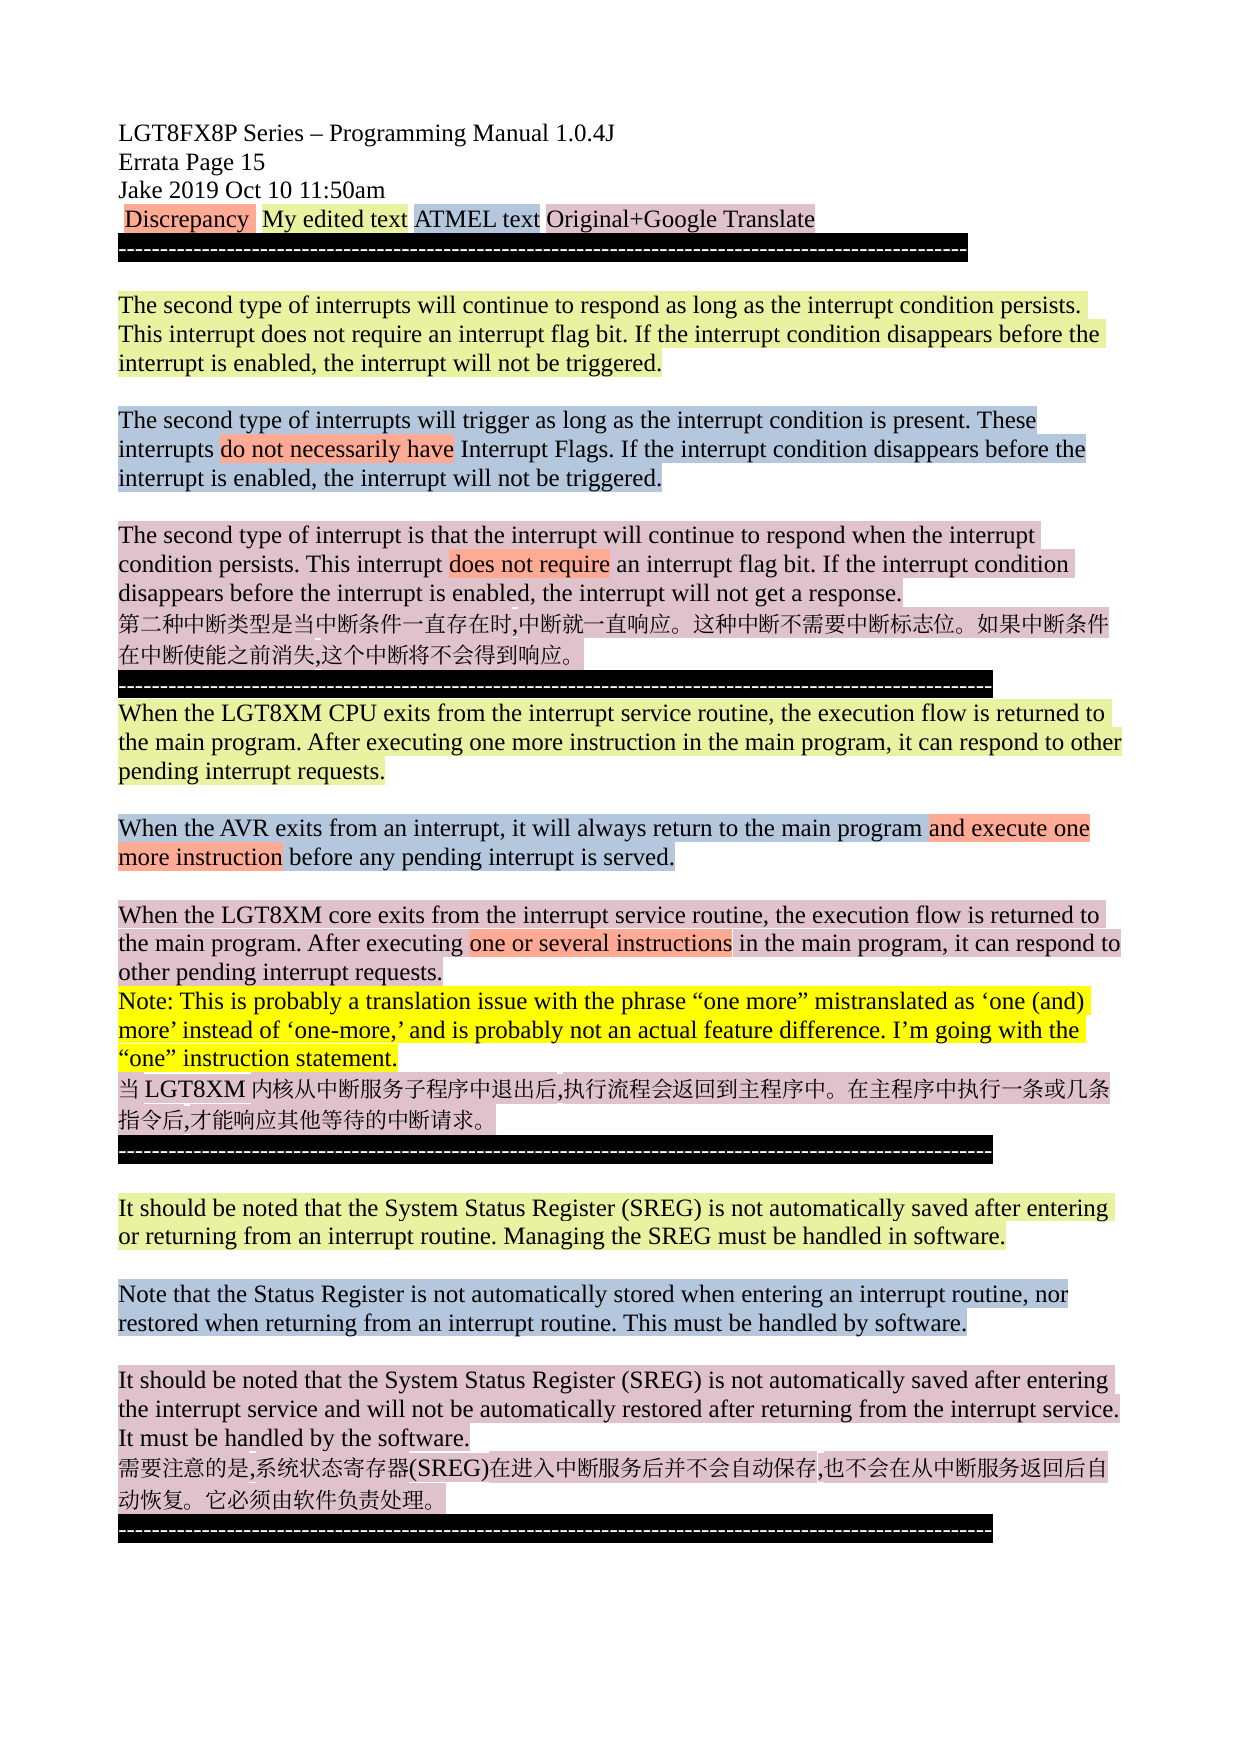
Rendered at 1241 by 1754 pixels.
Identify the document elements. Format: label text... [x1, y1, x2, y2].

text --------------------------------------------------------------------------------------------------------- [118, 1135, 1122, 1164]
text The second type of interrupts will continue to respond as long as the interrupt condition persists. This interrupt does not require an interrupt flag bit. If the interrupt condition disappears before the interrupt is enabled, the interrupt will not be triggered. [118, 291, 1122, 377]
text When the LGT8XM CPU exits from the interrupt service routine, the execution flow is returned to the main program. After executing one more instruction in the main program, it can respond to other pending interrupt requests. [118, 698, 1122, 785]
text interrupt is enabled, the interrupt will not be triggered. [118, 463, 1122, 492]
text It should be noted that the System Status Register (SREG) is not automatically saved after entering or returning from an interrupt routine. Managing the SREG must be handled in software. [118, 1193, 1122, 1250]
text Jake 2019 Oct 10 11:50am [118, 176, 1122, 204]
text 当LGT8XM内核从中断服务子程序中退出后,执行流程会返回到主程序中。在主程序中执行一条或几条指令后,才能响应其他等待的中断请求。 [118, 1072, 1122, 1135]
text The second type of interrupts will trigger as long as the interrupt condition is present. These [118, 406, 1122, 434]
text LGT8FX8P Series – Programming Manual 1.0.4J [118, 118, 1122, 147]
text --------------------------------------------------------------------------------------------------------- [118, 670, 1122, 698]
text Note: This is probably a translation issue with the phrase “one more” mistranslated as ‘one (and) more’ instead of ‘one-more,’ and is probably not an actual feature difference. I’m going with the “one” instruction statement. [118, 986, 1122, 1072]
text 第二种中断类型是当中断条件一直存在时,中断就一直响应。这种中断不需要中断标志位。如果中断条件在中断使能之前消失,这个中断将不会得到响应。 [118, 607, 1122, 670]
text Discrepancy My edited text ATMEL text Original+Google Translate [118, 204, 1122, 233]
text interrupts do not necessarily have Interrupt Flags. If the interrupt condition disappears before the [118, 434, 1122, 463]
text restored when returning from an interrupt routine. This must be handled by software. [118, 1308, 1122, 1336]
text It should be noted that the System Status Register (SREG) is not automatically saved after entering the interrupt service and will not be automatically restored after returning from the interrupt service. It must be handled by the software. [118, 1365, 1122, 1451]
text Errata Page 15 [118, 147, 1122, 176]
text When the AVR exits from an interrupt, it will always return to the main program and execute one [118, 813, 1122, 842]
text more instruction before any pending interrupt is served. [118, 842, 1122, 871]
text 需要注意的是,系统状态寄存器(SREG)在进入中断服务后并不会自动保存,也不会在从中断服务返回后自动恢复。它必须由软件负责处理。 [118, 1451, 1122, 1514]
text ------------------------------------------------------------------------------------------------------ [118, 233, 1122, 262]
text --------------------------------------------------------------------------------------------------------- [118, 1514, 1122, 1543]
text The second type of interrupt is that the interrupt will continue to respond when the interrupt condition persists. This interrupt does not require an interrupt flag bit. If the interrupt condition disappears before the interrupt is enabled, the interrupt will not get a response. [118, 521, 1122, 607]
text When the LGT8XM core exits from the interrupt service routine, the execution flow is returned to the main program. After executing one or several instructions in the main program, it can respond to other pending interrupt requests. [118, 900, 1122, 986]
text Note that the Status Register is not automatically stored when entering an interrupt routine, nor [118, 1279, 1122, 1308]
